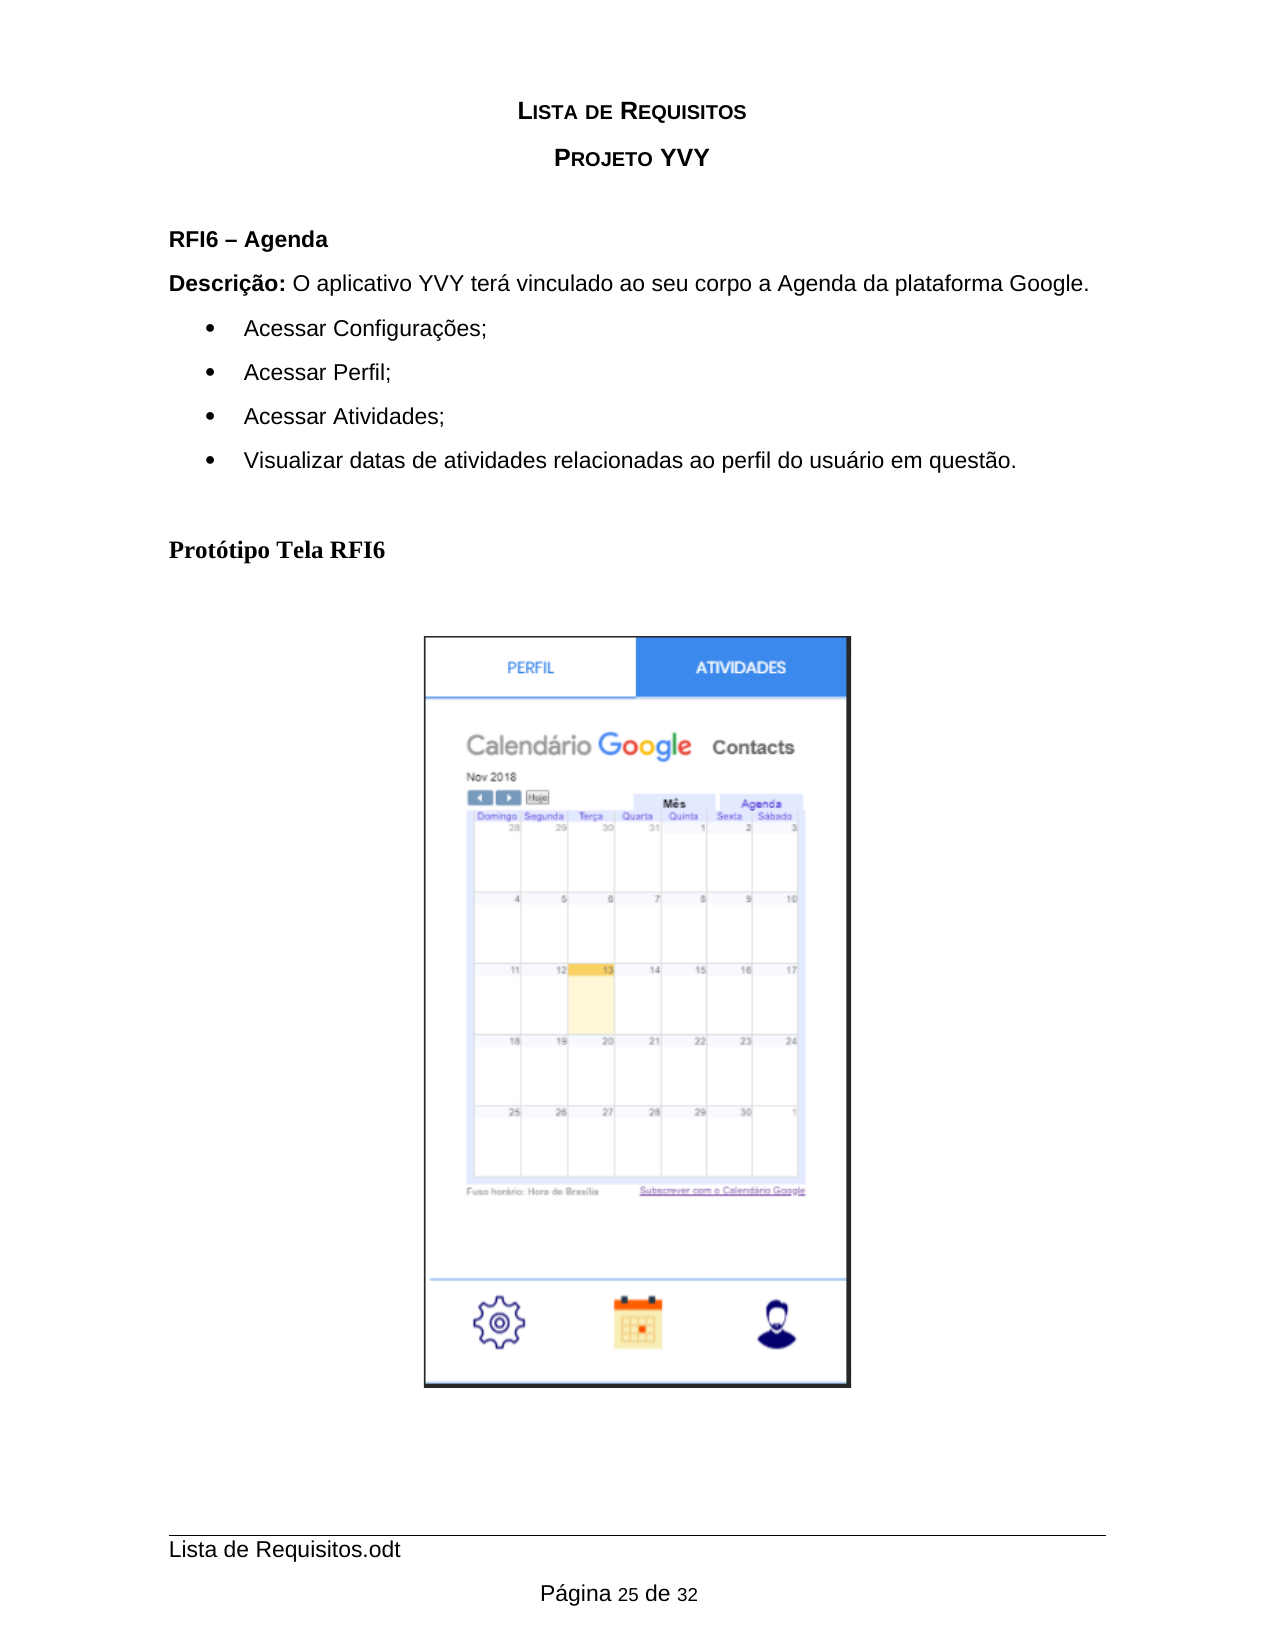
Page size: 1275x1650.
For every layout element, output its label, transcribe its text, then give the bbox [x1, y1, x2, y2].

text Protótipo Tela RFI6 [169, 535, 1106, 563]
picture [423, 636, 852, 1388]
list Acessar Configurações; [206, 314, 1106, 341]
list Acessar Atividades; [206, 403, 1106, 429]
subtitle RFI6 – Agenda [169, 226, 1106, 253]
list Acessar Perfil; [206, 358, 1106, 385]
list Visualizar datas de atividades relacionadas ao perfil do usuário em questão. [206, 447, 1106, 473]
text Descrição: O aplicativo YVY terá vinculado ao seu corpo a Agenda da plataforma Google. [169, 270, 1106, 297]
